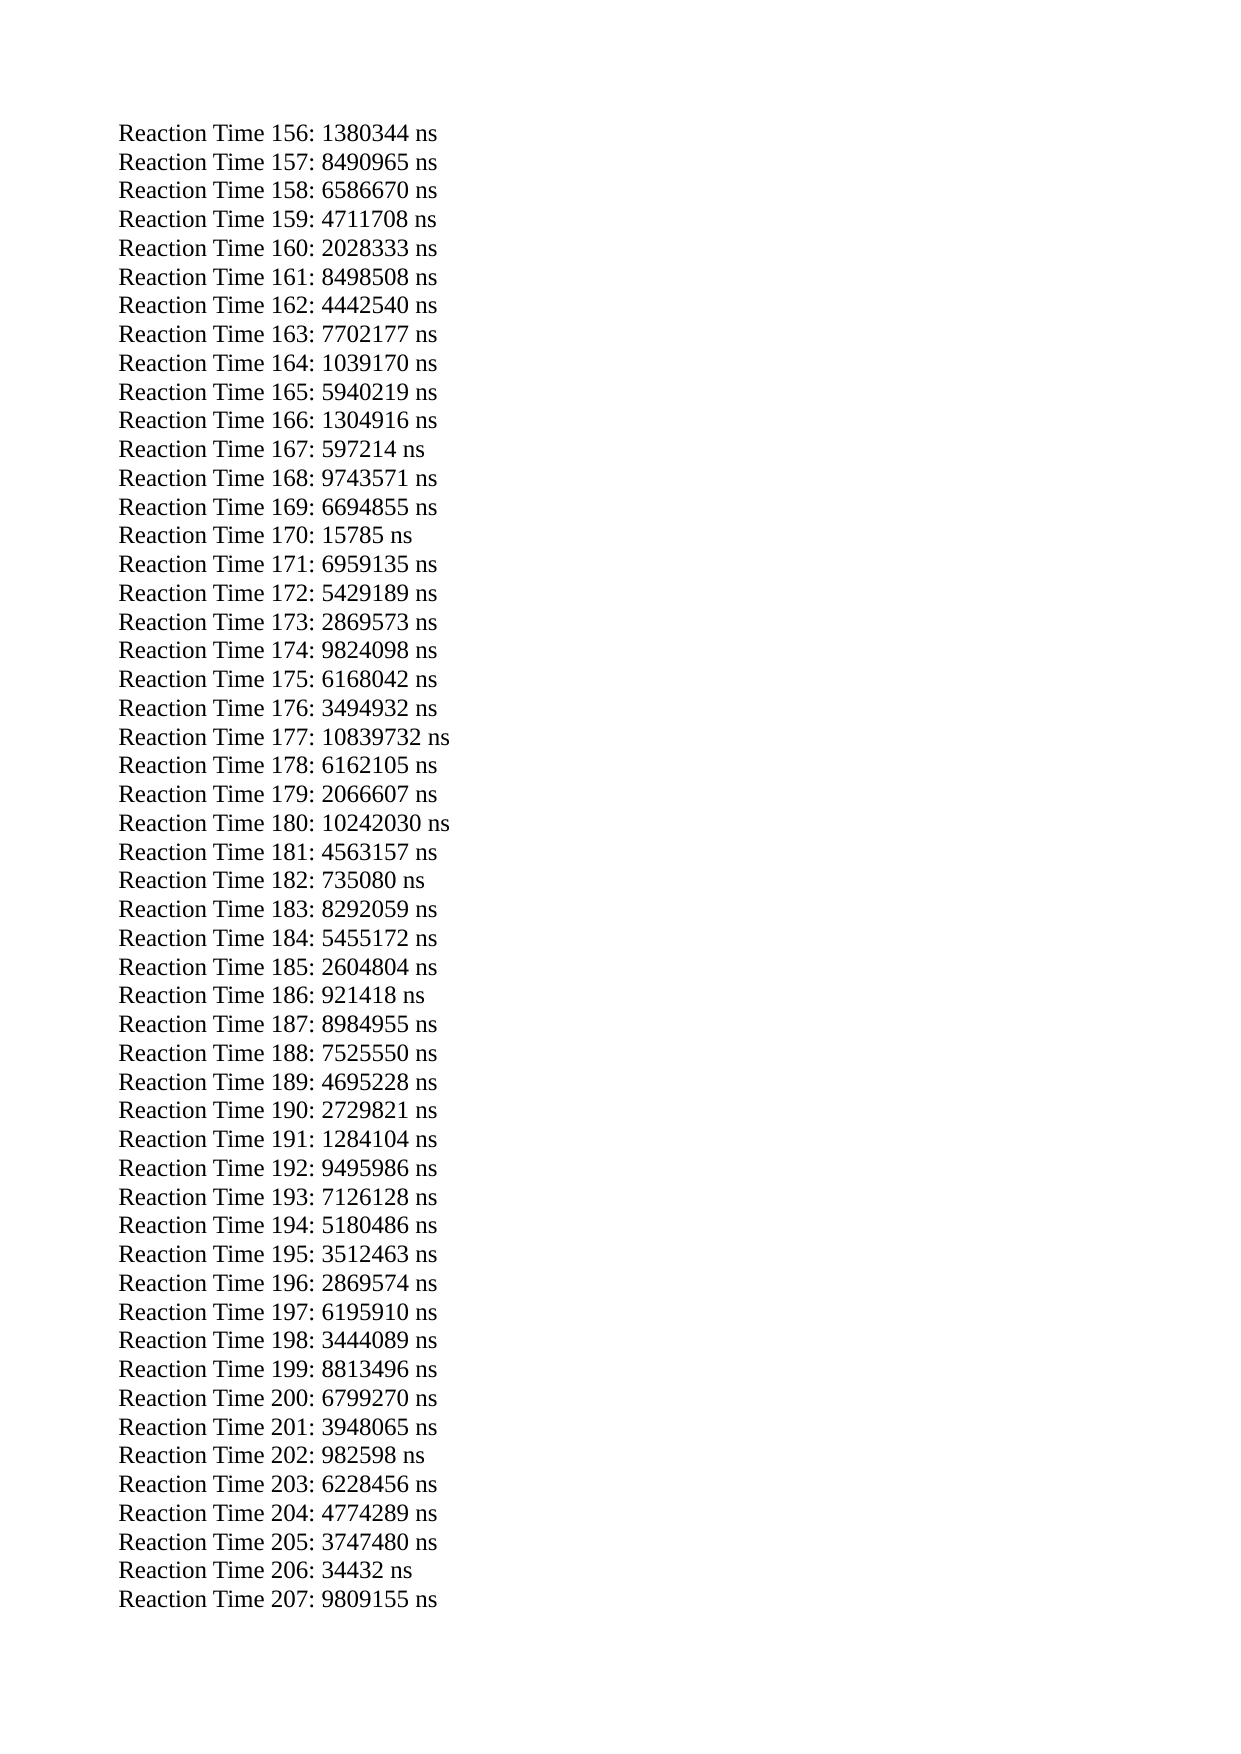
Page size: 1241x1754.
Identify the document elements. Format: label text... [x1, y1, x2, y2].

text Reaction Time 187: 8984955 ns [118, 1009, 1122, 1038]
text Reaction Time 196: 2869574 ns [118, 1268, 1122, 1297]
text Reaction Time 204: 4774289 ns [118, 1498, 1122, 1527]
text Reaction Time 161: 8498508 ns [118, 262, 1122, 291]
text Reaction Time 198: 3444089 ns [118, 1326, 1122, 1354]
text Reaction Time 191: 1284104 ns [118, 1124, 1122, 1153]
text Reaction Time 175: 6168042 ns [118, 664, 1122, 693]
text Reaction Time 194: 5180486 ns [118, 1211, 1122, 1239]
text Reaction Time 203: 6228456 ns [118, 1469, 1122, 1498]
text Reaction Time 190: 2729821 ns [118, 1096, 1122, 1124]
text Reaction Time 178: 6162105 ns [118, 751, 1122, 779]
text Reaction Time 189: 4695228 ns [118, 1067, 1122, 1096]
text Reaction Time 185: 2604804 ns [118, 952, 1122, 981]
text Reaction Time 201: 3948065 ns [118, 1412, 1122, 1441]
text Reaction Time 197: 6195910 ns [118, 1297, 1122, 1326]
text Reaction Time 169: 6694855 ns [118, 492, 1122, 521]
text Reaction Time 179: 2066607 ns [118, 779, 1122, 808]
text Reaction Time 172: 5429189 ns [118, 578, 1122, 607]
text Reaction Time 168: 9743571 ns [118, 463, 1122, 492]
text Reaction Time 205: 3747480 ns [118, 1527, 1122, 1556]
text Reaction Time 164: 1039170 ns [118, 348, 1122, 377]
text Reaction Time 207: 9809155 ns [118, 1584, 1122, 1613]
text Reaction Time 163: 7702177 ns [118, 319, 1122, 348]
text Reaction Time 171: 6959135 ns [118, 549, 1122, 578]
text Reaction Time 165: 5940219 ns [118, 377, 1122, 406]
text Reaction Time 177: 10839732 ns [118, 722, 1122, 751]
text Reaction Time 206: 34432 ns [118, 1556, 1122, 1584]
text Reaction Time 182: 735080 ns [118, 866, 1122, 894]
text Reaction Time 167: 597214 ns [118, 434, 1122, 463]
text Reaction Time 160: 2028333 ns [118, 233, 1122, 262]
text Reaction Time 181: 4563157 ns [118, 837, 1122, 866]
text Reaction Time 159: 4711708 ns [118, 204, 1122, 233]
text Reaction Time 174: 9824098 ns [118, 636, 1122, 664]
text Reaction Time 200: 6799270 ns [118, 1383, 1122, 1412]
text Reaction Time 156: 1380344 ns [118, 118, 1122, 147]
text Reaction Time 173: 2869573 ns [118, 607, 1122, 636]
text Reaction Time 184: 5455172 ns [118, 923, 1122, 952]
text Reaction Time 158: 6586670 ns [118, 176, 1122, 204]
text Reaction Time 188: 7525550 ns [118, 1038, 1122, 1067]
text Reaction Time 192: 9495986 ns [118, 1153, 1122, 1182]
text Reaction Time 199: 8813496 ns [118, 1354, 1122, 1383]
text Reaction Time 186: 921418 ns [118, 981, 1122, 1009]
text Reaction Time 193: 7126128 ns [118, 1182, 1122, 1211]
text Reaction Time 170: 15785 ns [118, 521, 1122, 549]
text Reaction Time 157: 8490965 ns [118, 147, 1122, 176]
text Reaction Time 166: 1304916 ns [118, 406, 1122, 434]
text Reaction Time 183: 8292059 ns [118, 894, 1122, 923]
text Reaction Time 202: 982598 ns [118, 1441, 1122, 1469]
text Reaction Time 162: 4442540 ns [118, 291, 1122, 319]
text Reaction Time 180: 10242030 ns [118, 808, 1122, 837]
text Reaction Time 195: 3512463 ns [118, 1239, 1122, 1268]
text Reaction Time 176: 3494932 ns [118, 693, 1122, 722]
